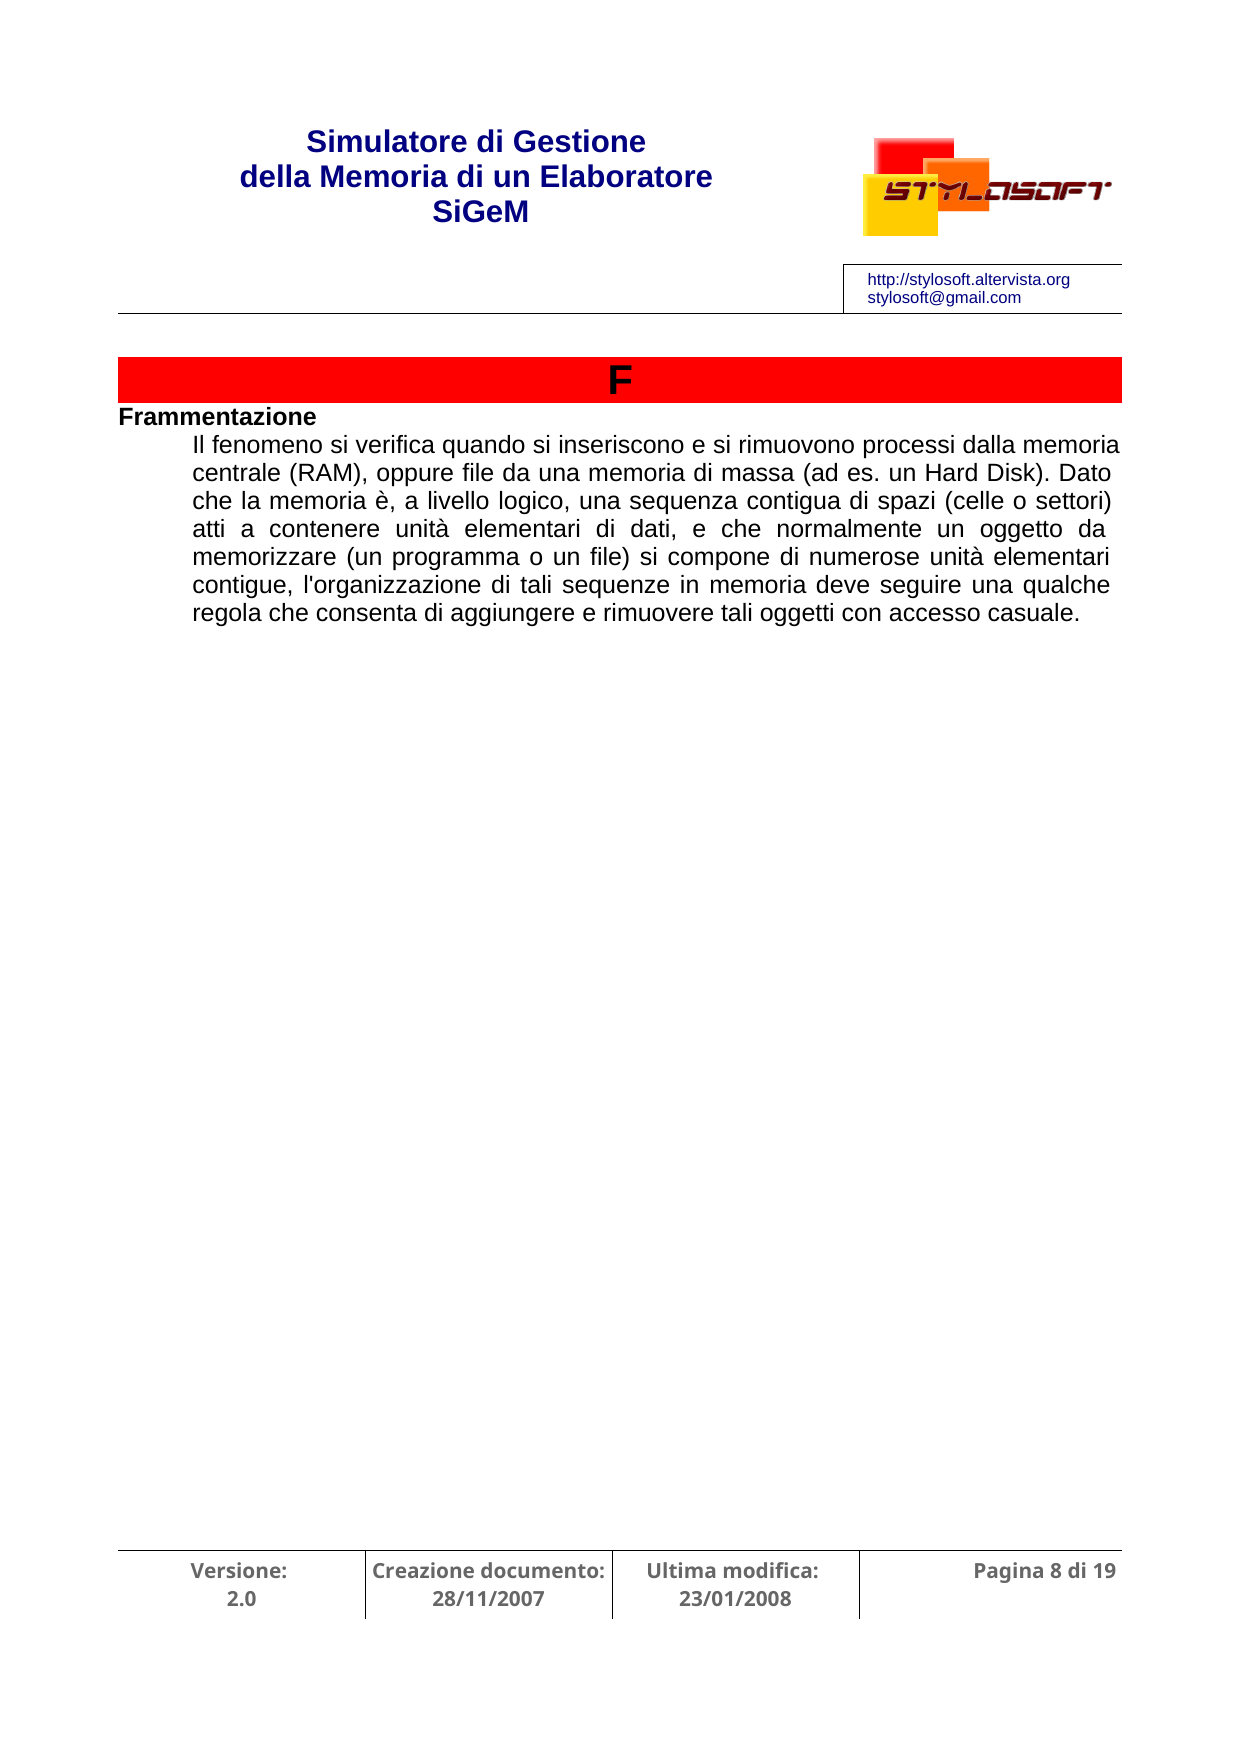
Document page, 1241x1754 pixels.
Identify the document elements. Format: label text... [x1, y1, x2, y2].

text Il fenomeno si verifica quando si inseriscono e si rimuovono processi dalla memoria centrale (RAM), oppure file da una memoria di massa (ad es. un Hard Disk). Dato che la memoria è, a livello logico, una sequenza contigua di spazi (celle o settori) atti a contenere unità elementari di dati, e che normalmente un oggetto da memorizzare (un programma o un file) si compone di numerose unità elementari contigue, l'organizzazione di tali sequenze in memoria deve seguire una qualche regola che consenta di aggiungere e rimuovere tali oggetti con accesso casuale. [118, 431, 1122, 626]
picture [848, 123, 1117, 247]
text Frammentazione [118, 403, 1122, 431]
